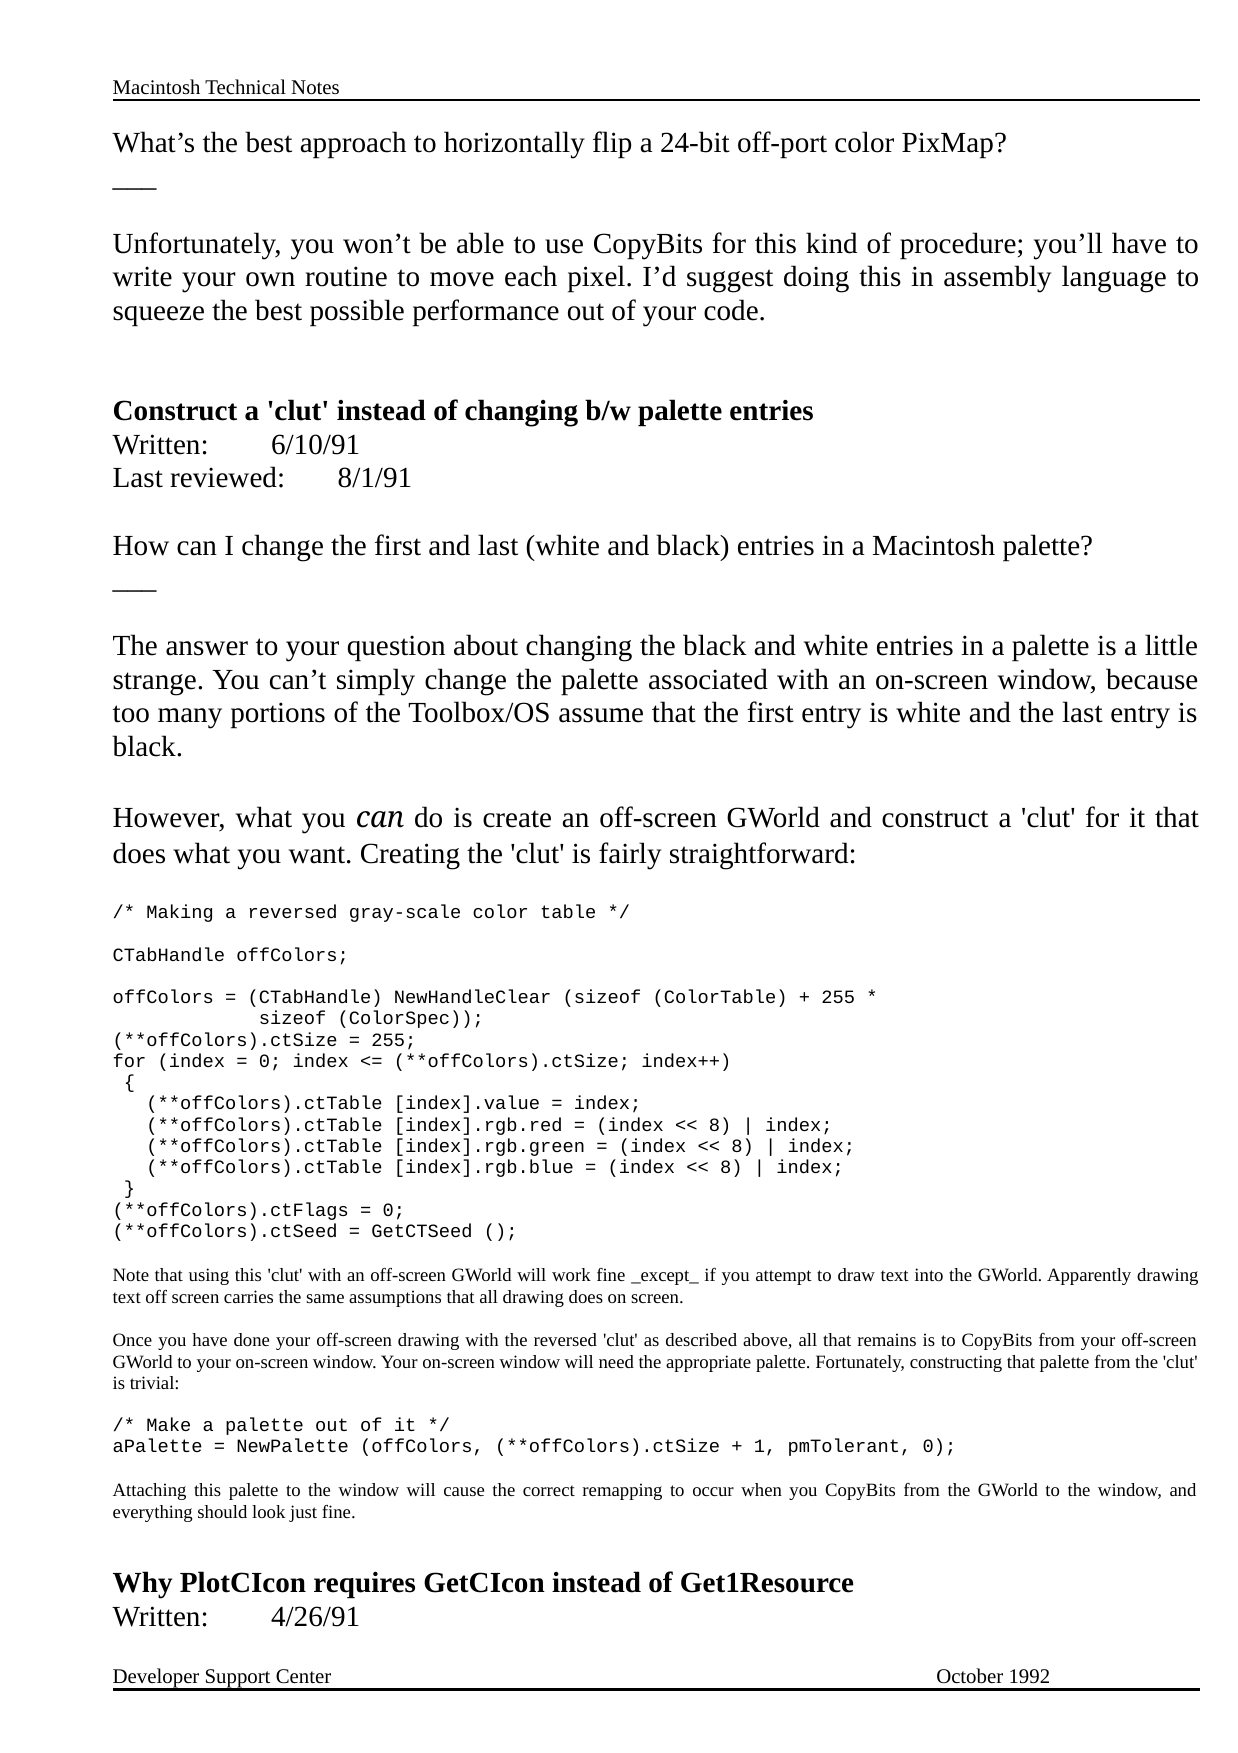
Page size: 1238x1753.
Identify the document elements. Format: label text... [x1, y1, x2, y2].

text Unfortunately, you won’t be able to use CopyBits for this kind of procedure; you’ll have to write your own routine to move each pixel. I’d suggest doing this in assembly language to squeeze the best possible performance out of your code. [112, 226, 1200, 326]
text (**offColors).ctTable [index].rgb.green = (index << 8) | index; [112, 1137, 1144, 1158]
text How can I change the first and last (white and black) entries in a Macintosh palette? [112, 528, 1200, 561]
text aPalette = NewPalette (offColors, (**offColors).ctSize + 1, pmTolerant, 0); [112, 1437, 1144, 1458]
text sizeof (ColorSpec)); [112, 1009, 1144, 1030]
text (**offColors).ctSeed = GetCTSeed (); [112, 1222, 1144, 1243]
text /* Making a reversed gray-scale color table */ [112, 903, 1144, 924]
text offColors = (CTabHandle) NewHandleClear (sizeof (ColorTable) + 255 * [112, 988, 1144, 1009]
text The answer to your question about changing the black and white entries in a palette is a little strange. You can’t simply change the palette associated with an on-screen window, because too many portions of the Toolbox/OS assume that the first entry is white and the last entry is black. [112, 628, 1200, 762]
text } [112, 1179, 1144, 1200]
text /* Make a palette out of it */ [112, 1415, 1144, 1437]
text Written: 4/26/91 [112, 1599, 1200, 1633]
text Written: 6/10/91 [112, 427, 1200, 461]
text Last reviewed: 8/1/91 [112, 461, 1200, 494]
text Note that using this 'clut' with an off-screen GWorld will work fine _except_ if you attempt to draw text into the GWorld. Apparently drawing text off screen carries the same assumptions that all drawing does on screen. [112, 1264, 1200, 1307]
text (**offColors).ctTable [index].value = index; [112, 1094, 1144, 1115]
text Why PlotCIcon requires GetCIcon instead of Get1Resource [112, 1566, 1200, 1599]
text (**offColors).ctTable [index].rgb.blue = (index << 8) | index; [112, 1158, 1144, 1179]
text { [112, 1073, 1144, 1094]
text for (index = 0; index <= (**offColors).ctSize; index++) [112, 1052, 1144, 1073]
text (**offColors).ctTable [index].rgb.red = (index << 8) | index; [112, 1115, 1144, 1137]
text What’s the best approach to horizontally flip a 24-bit off-port color PixMap? [112, 125, 1200, 159]
text (**offColors).ctFlags = 0; [112, 1200, 1144, 1222]
text (**offColors).ctSize = 255; [112, 1030, 1144, 1052]
text Once you have done your off-screen drawing with the reversed 'clut' as described above, all that remains is to CopyBits from your off-screen GWorld to your on-screen window. Your on-screen window will need the appropriate palette. Fortunately, constructing that palette from the 'clut' is trivial: [112, 1329, 1200, 1394]
text However, what you can do is create an off-screen GWorld and construct a 'clut' for it that does what you want. Creating the 'clut' is fairly straightforward: [112, 796, 1200, 869]
text ___ [112, 159, 1200, 192]
text CTabHandle offColors; [112, 945, 1144, 967]
text Construct a 'clut' instead of changing b/w palette entries [112, 393, 1200, 427]
text ___ [112, 561, 1200, 595]
text Attaching this palette to the window will cause the correct remapping to occur when you CopyBits from the GWorld to the window, and everything should look just fine. [112, 1479, 1200, 1522]
